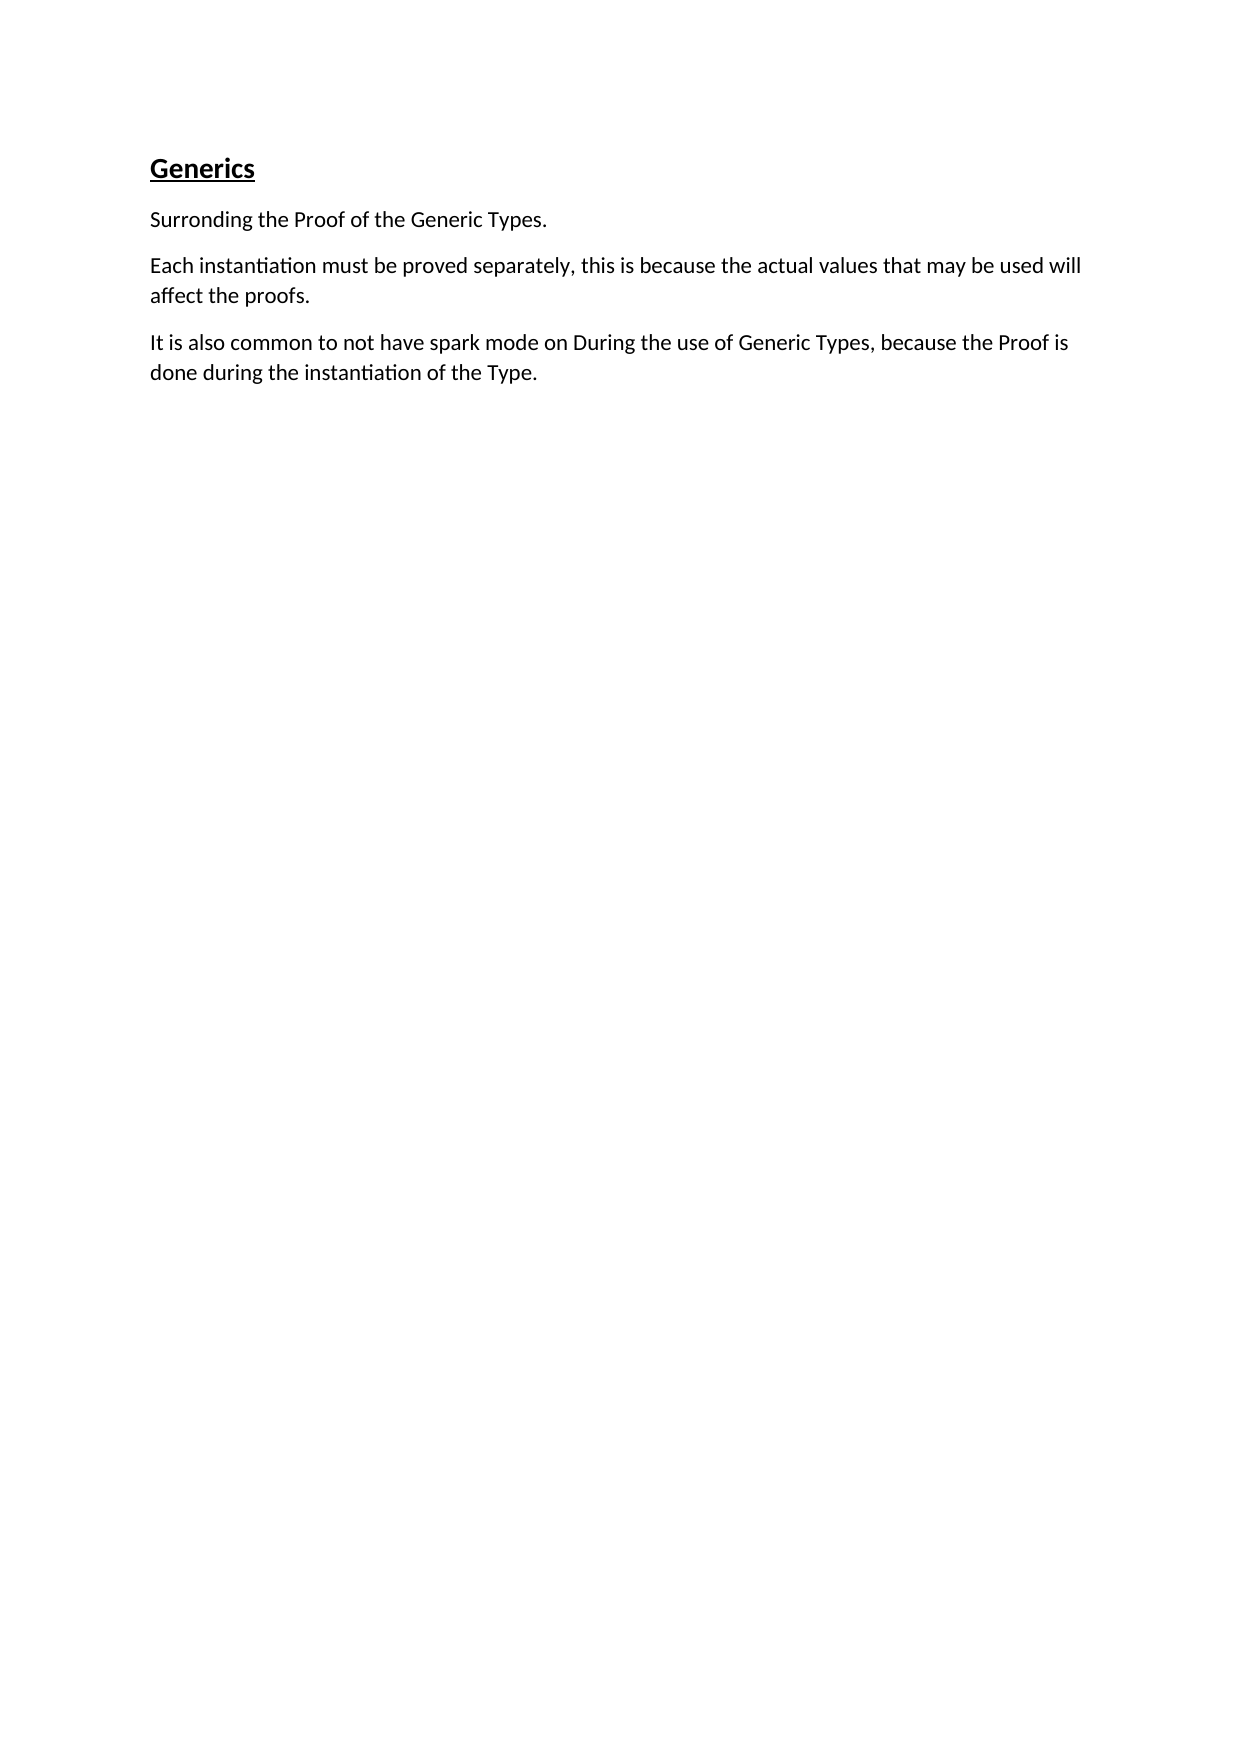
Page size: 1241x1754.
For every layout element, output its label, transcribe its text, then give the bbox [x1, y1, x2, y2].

text Generics [150, 150, 1090, 186]
text Each instantiation must be proved separately, this is because the actual values that may be used will affect the proofs. [150, 251, 1090, 309]
text Surronding the Proof of the Generic Types. [150, 205, 1090, 233]
text It is also common to not have spark mode on During the use of Generic Types, because the Proof is done during the instantiation of the Type. [150, 328, 1090, 386]
